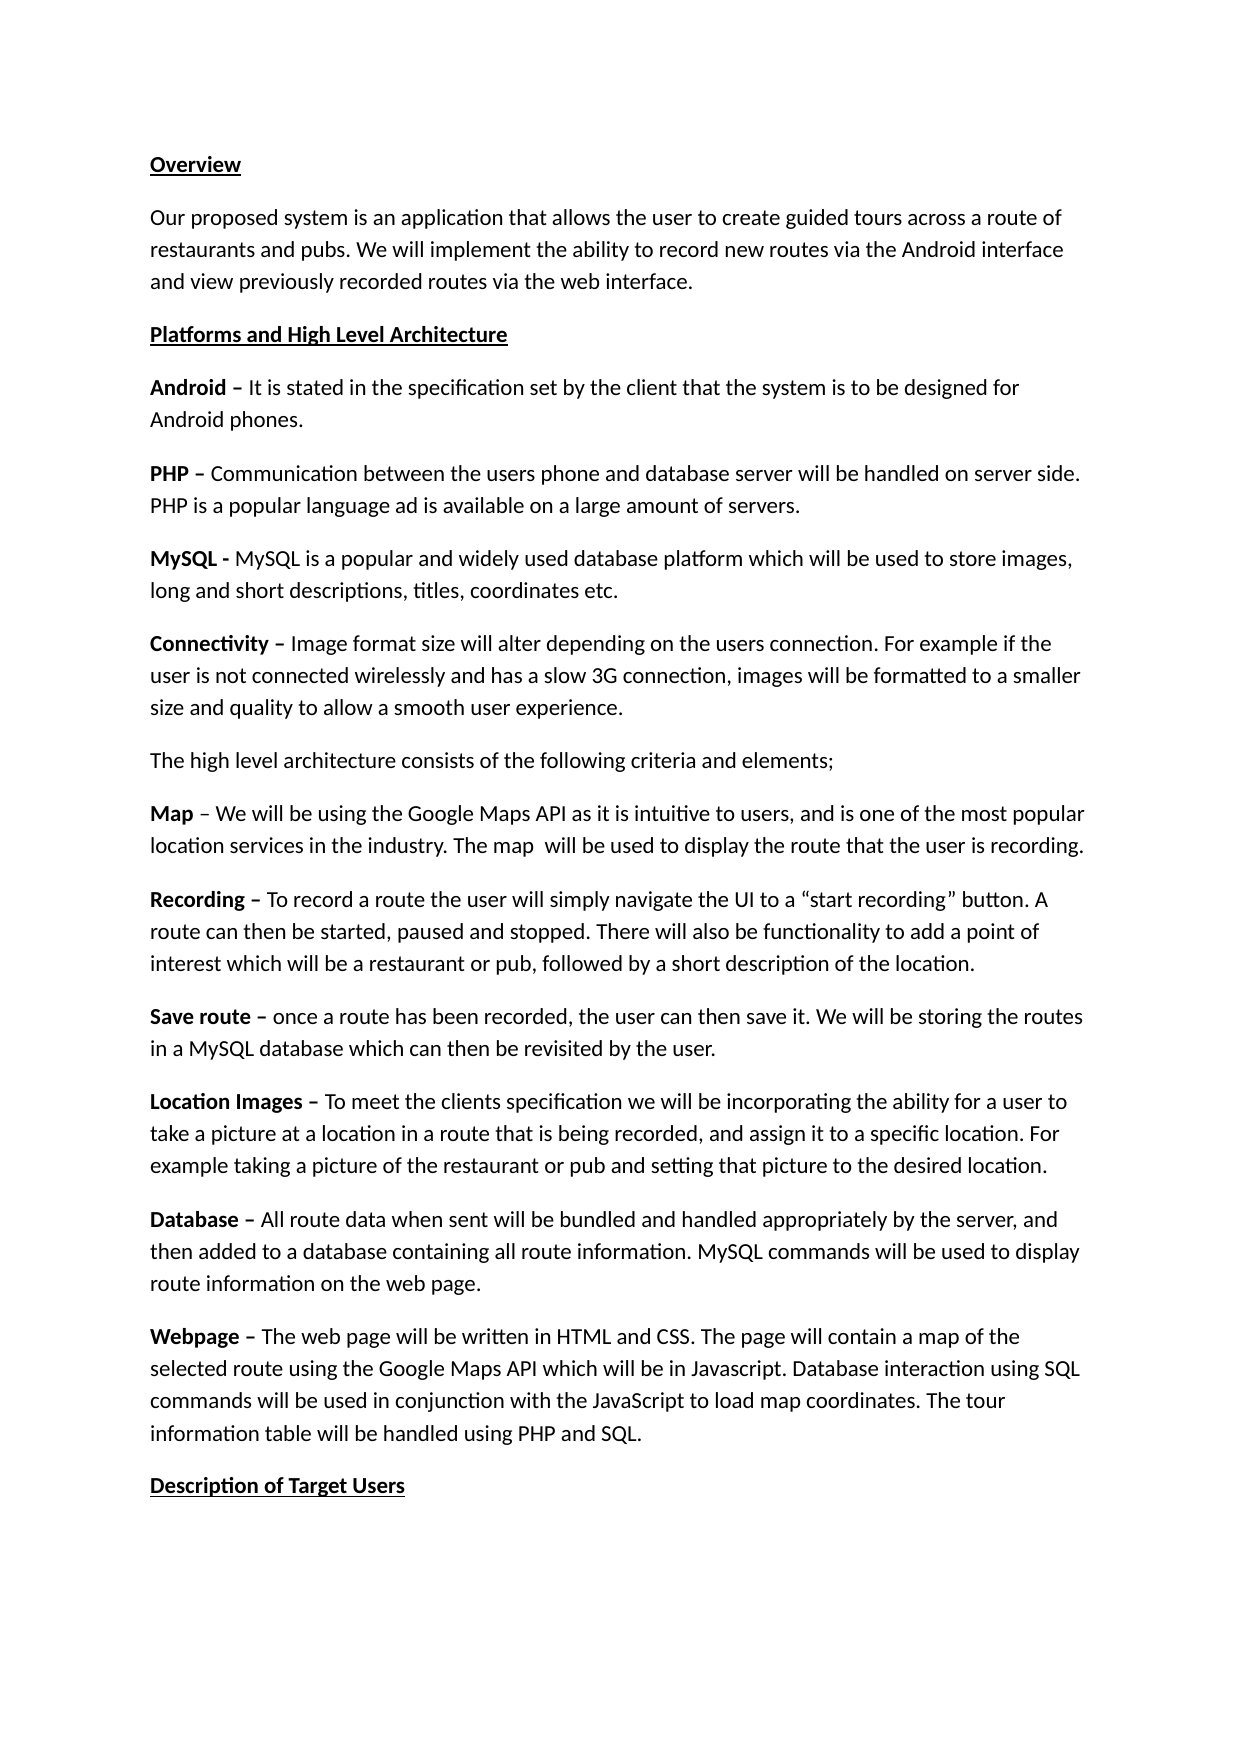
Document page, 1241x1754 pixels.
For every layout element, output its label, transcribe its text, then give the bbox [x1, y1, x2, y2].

text Overview [150, 150, 1090, 178]
text Save route – once a route has been recorded, the user can then save it. We will be storing the routes in a MySQL database which can then be revisited by the user. [150, 1002, 1090, 1062]
text Android – It is stated in the specification set by the client that the system is to be designed for Android phones. [150, 373, 1090, 434]
text Our proposed system is an application that allows the user to create guided tours across a route of restaurants and pubs. We will implement the ability to record new routes via the Android interface and view previously recorded routes via the web interface. [150, 203, 1090, 295]
text Description of Target Users [150, 1472, 1090, 1500]
text Platforms and High Level Architecture [150, 320, 1090, 348]
text MySQL - MySQL is a popular and widely used database platform which will be used to store images, long and short descriptions, titles, coordinates etc. [150, 544, 1090, 604]
text Map – We will be using the Google Maps API as it is intuitive to users, and is one of the most popular location services in the industry. The map will be used to display the route that the user is recording. [150, 799, 1090, 860]
text Recording – To record a route the user will simply navigate the UI to a “start recording” button. A route can then be started, paused and stopped. There will also be functionality to add a point of interest which will be a restaurant or pub, followed by a short description of the location. [150, 885, 1090, 977]
text PHP – Communication between the users phone and database server will be handled on server side. PHP is a popular language ad is available on a large amount of servers. [150, 459, 1090, 519]
text Webpage – The web page will be written in HTML and CSS. The page will contain a map of the selected route using the Google Maps API which will be in Javascript. Database interaction using SQL commands will be used in conjunction with the JavaScript to load map coordinates. The tour information table will be handled using PHP and SQL. [150, 1322, 1090, 1447]
text Database – All route data when sent will be bundled and handled appropriately by the server, and then added to a database containing all route information. MySQL commands will be used to display route information on the web page. [150, 1205, 1090, 1297]
text The high level architecture consists of the following criteria and elements; [150, 746, 1090, 774]
text Connectivity – Image format size will alter depending on the users connection. For example if the user is not connected wirelessly and has a slow 3G connection, images will be formatted to a smaller size and quality to allow a smooth user experience. [150, 629, 1090, 721]
text Location Images – To meet the clients specification we will be incorporating the ability for a user to take a picture at a location in a route that is being recorded, and assign it to a specific location. For example taking a picture of the restaurant or pub and setting that picture to the desired location. [150, 1087, 1090, 1180]
